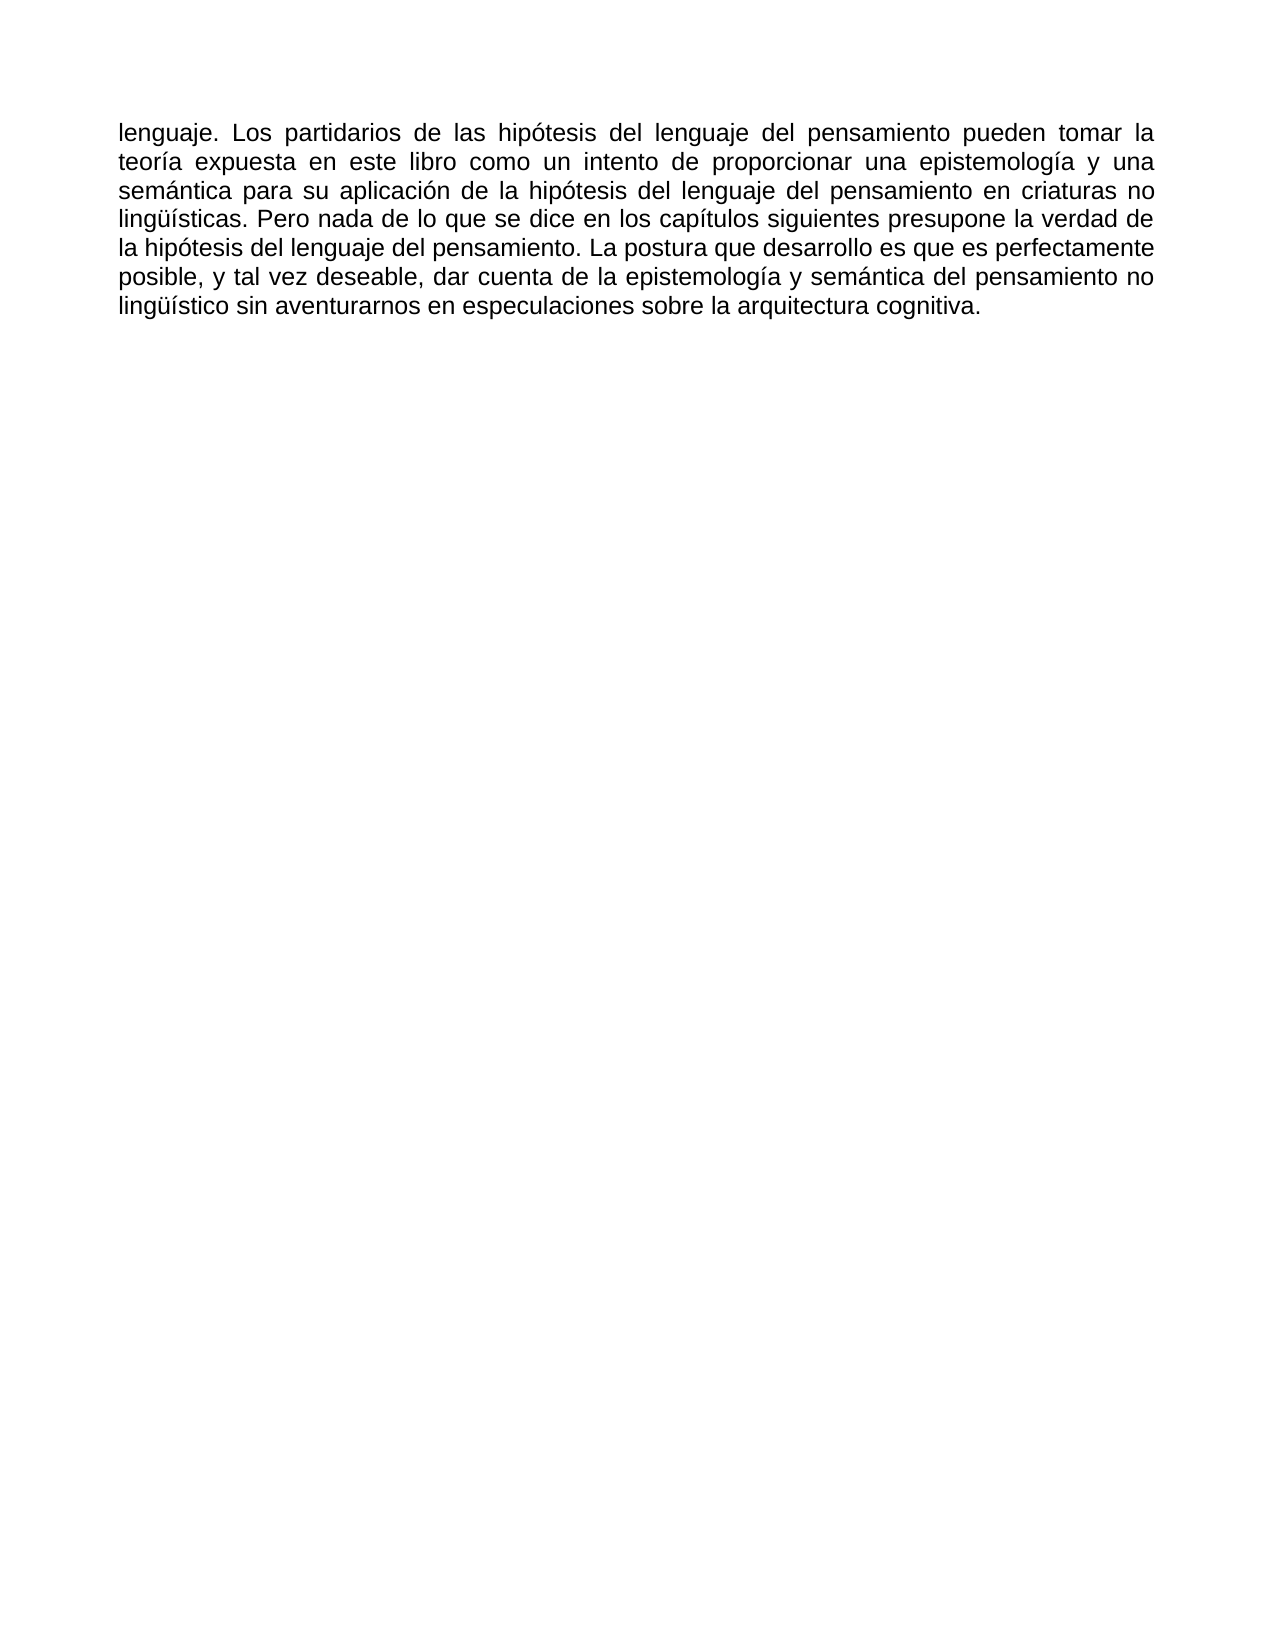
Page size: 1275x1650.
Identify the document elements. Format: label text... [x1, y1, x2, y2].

text lenguaje. Los partidarios de las hipótesis del lenguaje del pensamiento pueden tomar la teoría expuesta en este libro como un intento de proporcionar una epistemología y una semántica para su aplicación de la hipótesis del lenguaje del pensamiento en criaturas no lingüísticas. Pero nada de lo que se dice en los capítulos siguientes presupone la verdad de la hipótesis del lenguaje del pensamiento. La postura que desarrollo es que es perfectamente posible, y tal vez deseable, dar cuenta de la epistemología y semántica del pensamiento no lingüístico sin aventurarnos en especulaciones sobre la arquitectura cognitiva. [118, 118, 1157, 319]
